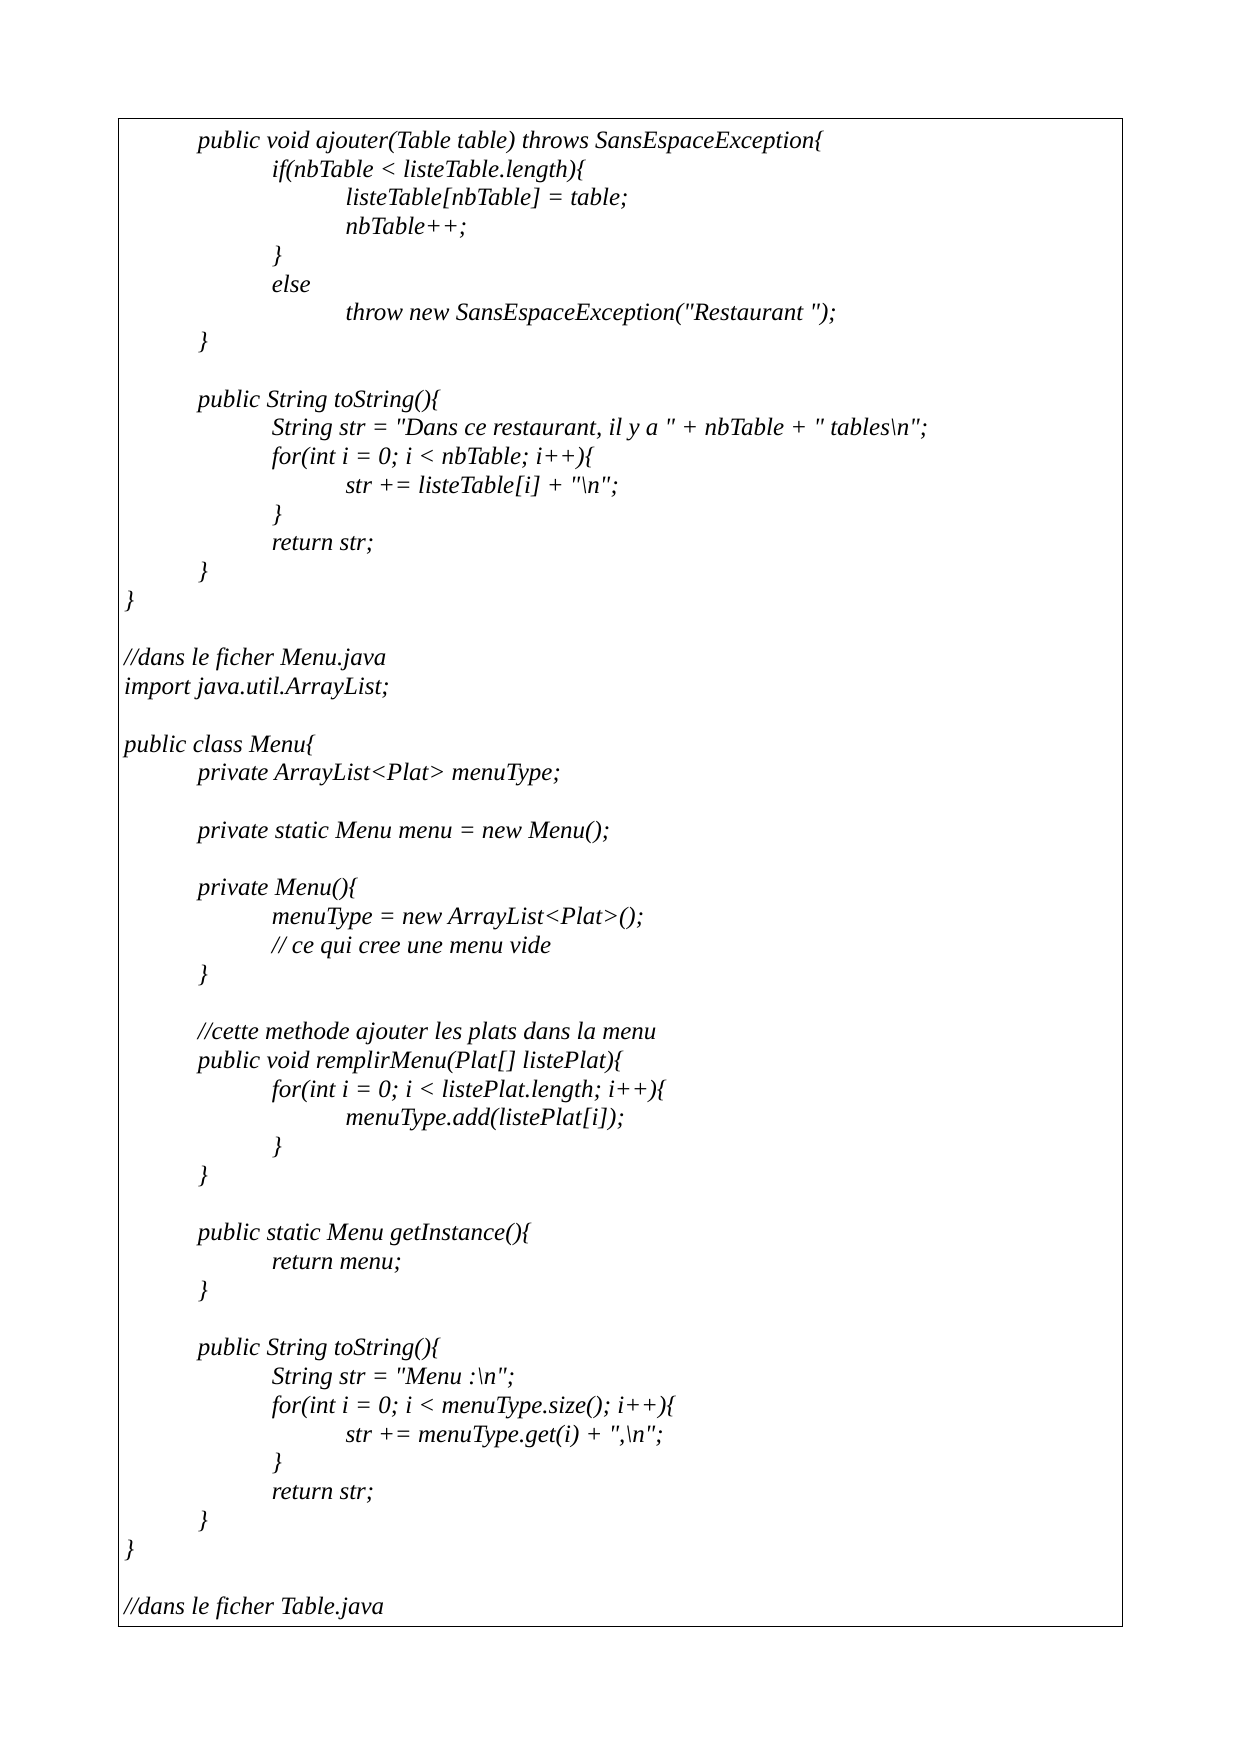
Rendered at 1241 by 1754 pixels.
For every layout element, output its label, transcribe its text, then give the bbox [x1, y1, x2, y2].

table_header public void ajouter(Table table) throws SansEspaceException{ if(nbTable < listeTable.length){ listeTable[nbTable] = table; nbTable++; } else throw new SansEspaceException("Restaurant "); } public String toString(){ String str = "Dans ce restaurant, il y a " + nbTable + " tables\n"; for(int i = 0; i < nbTable; i++){ str += listeTable[i] + "\n"; } return str; } } //dans le ficher Menu.java import java.util.ArrayList; public class Menu{ private ArrayList<Plat> menuType; private static Menu menu = new Menu(); private Menu(){ menuType = new ArrayList<Plat>(); // ce qui cree une menu vide } //cette methode ajouter les plats dans la menu public void remplirMenu(Plat[] listePlat){ for(int i = 0; i < listePlat.length; i++){ menuType.add(listePlat[i]); } } public static Menu getInstance(){ return menu; } public String toString(){ String str = "Menu :\n"; for(int i = 0; i < menuType.size(); i++){ str += menuType.get(i) + ",\n"; } return str; } } //dans le ficher Table.java [119, 119, 1122, 1626]
